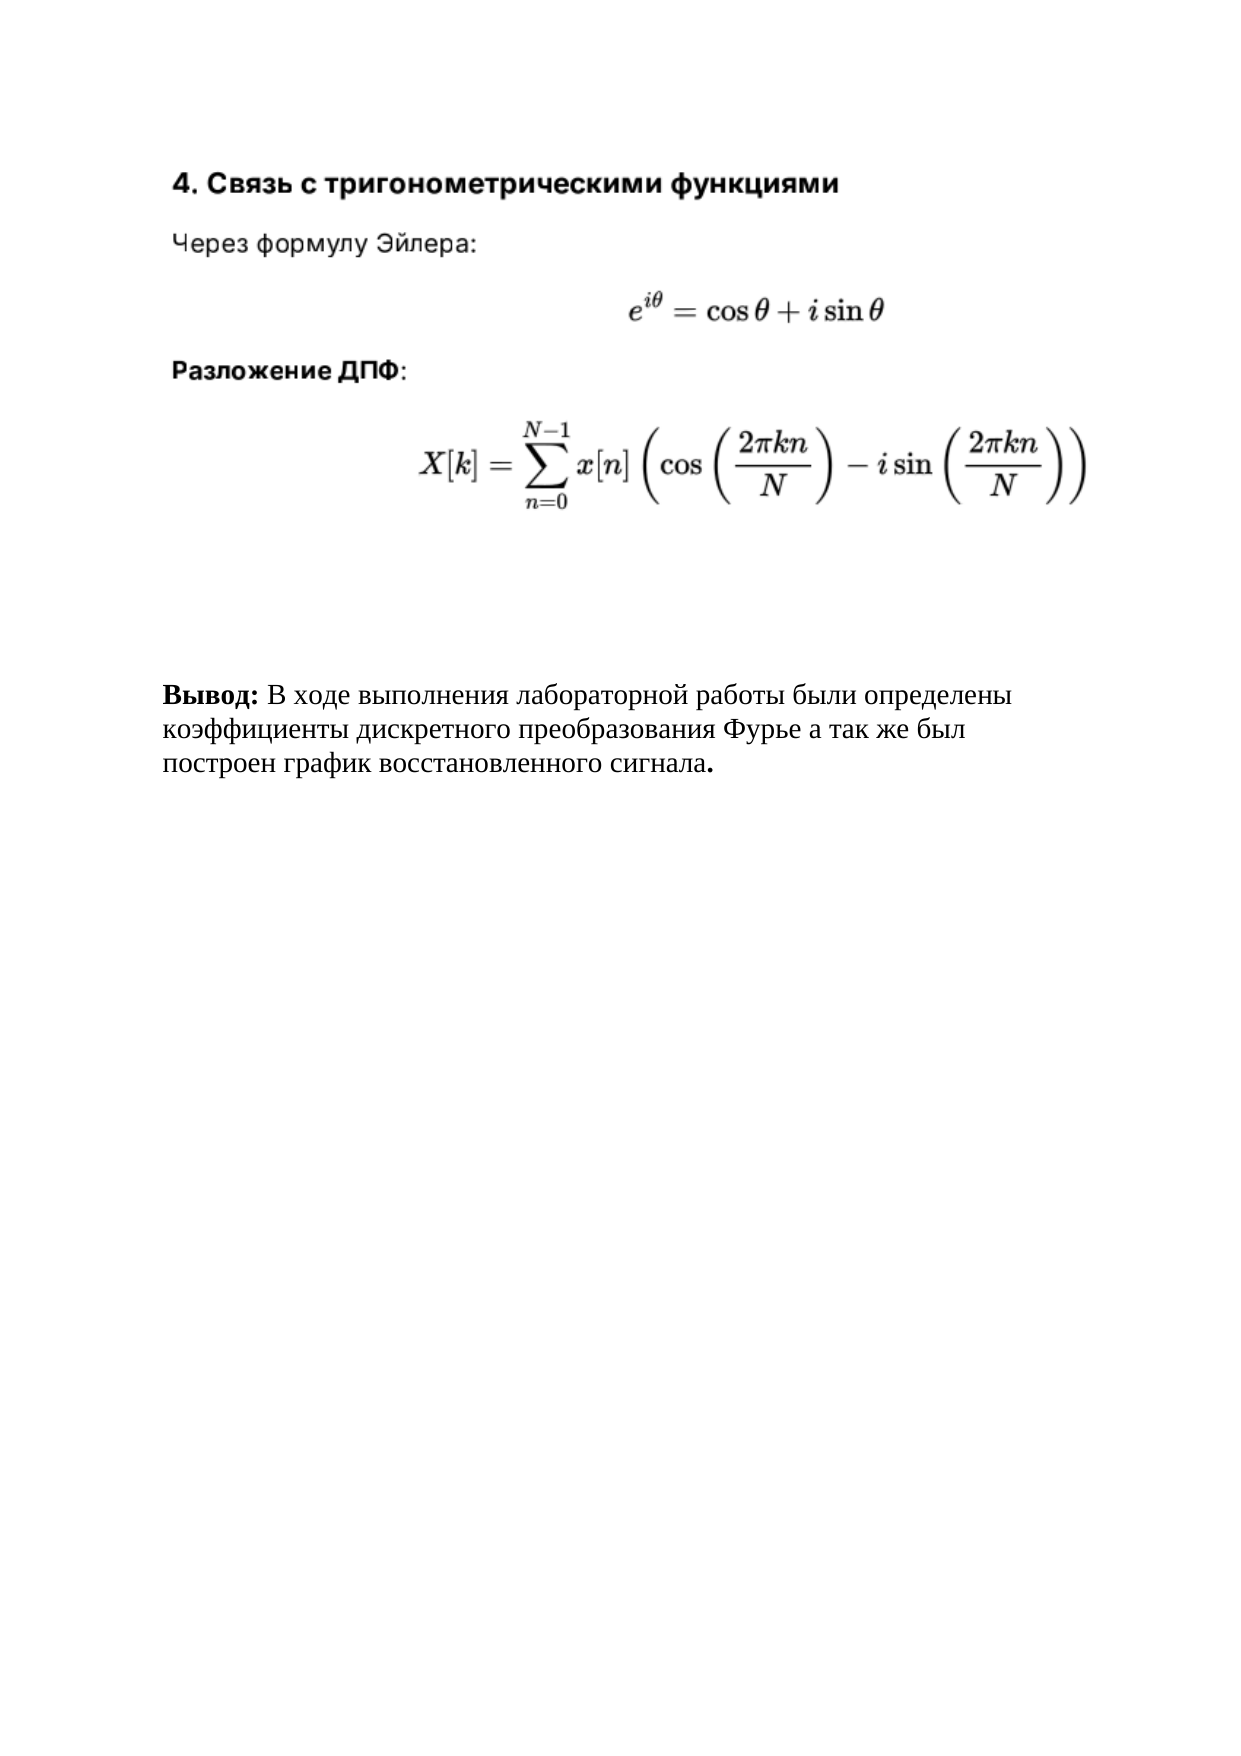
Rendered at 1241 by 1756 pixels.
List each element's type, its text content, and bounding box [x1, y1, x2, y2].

picture [159, 152, 1134, 569]
text построен график восстановленного сигнала. [162, 745, 1137, 779]
text коэффициенты дискретного преобразования Фурье а так же был [162, 711, 1137, 745]
text Вывод: В ходе выполнения лабораторной работы были определены [162, 677, 1137, 711]
